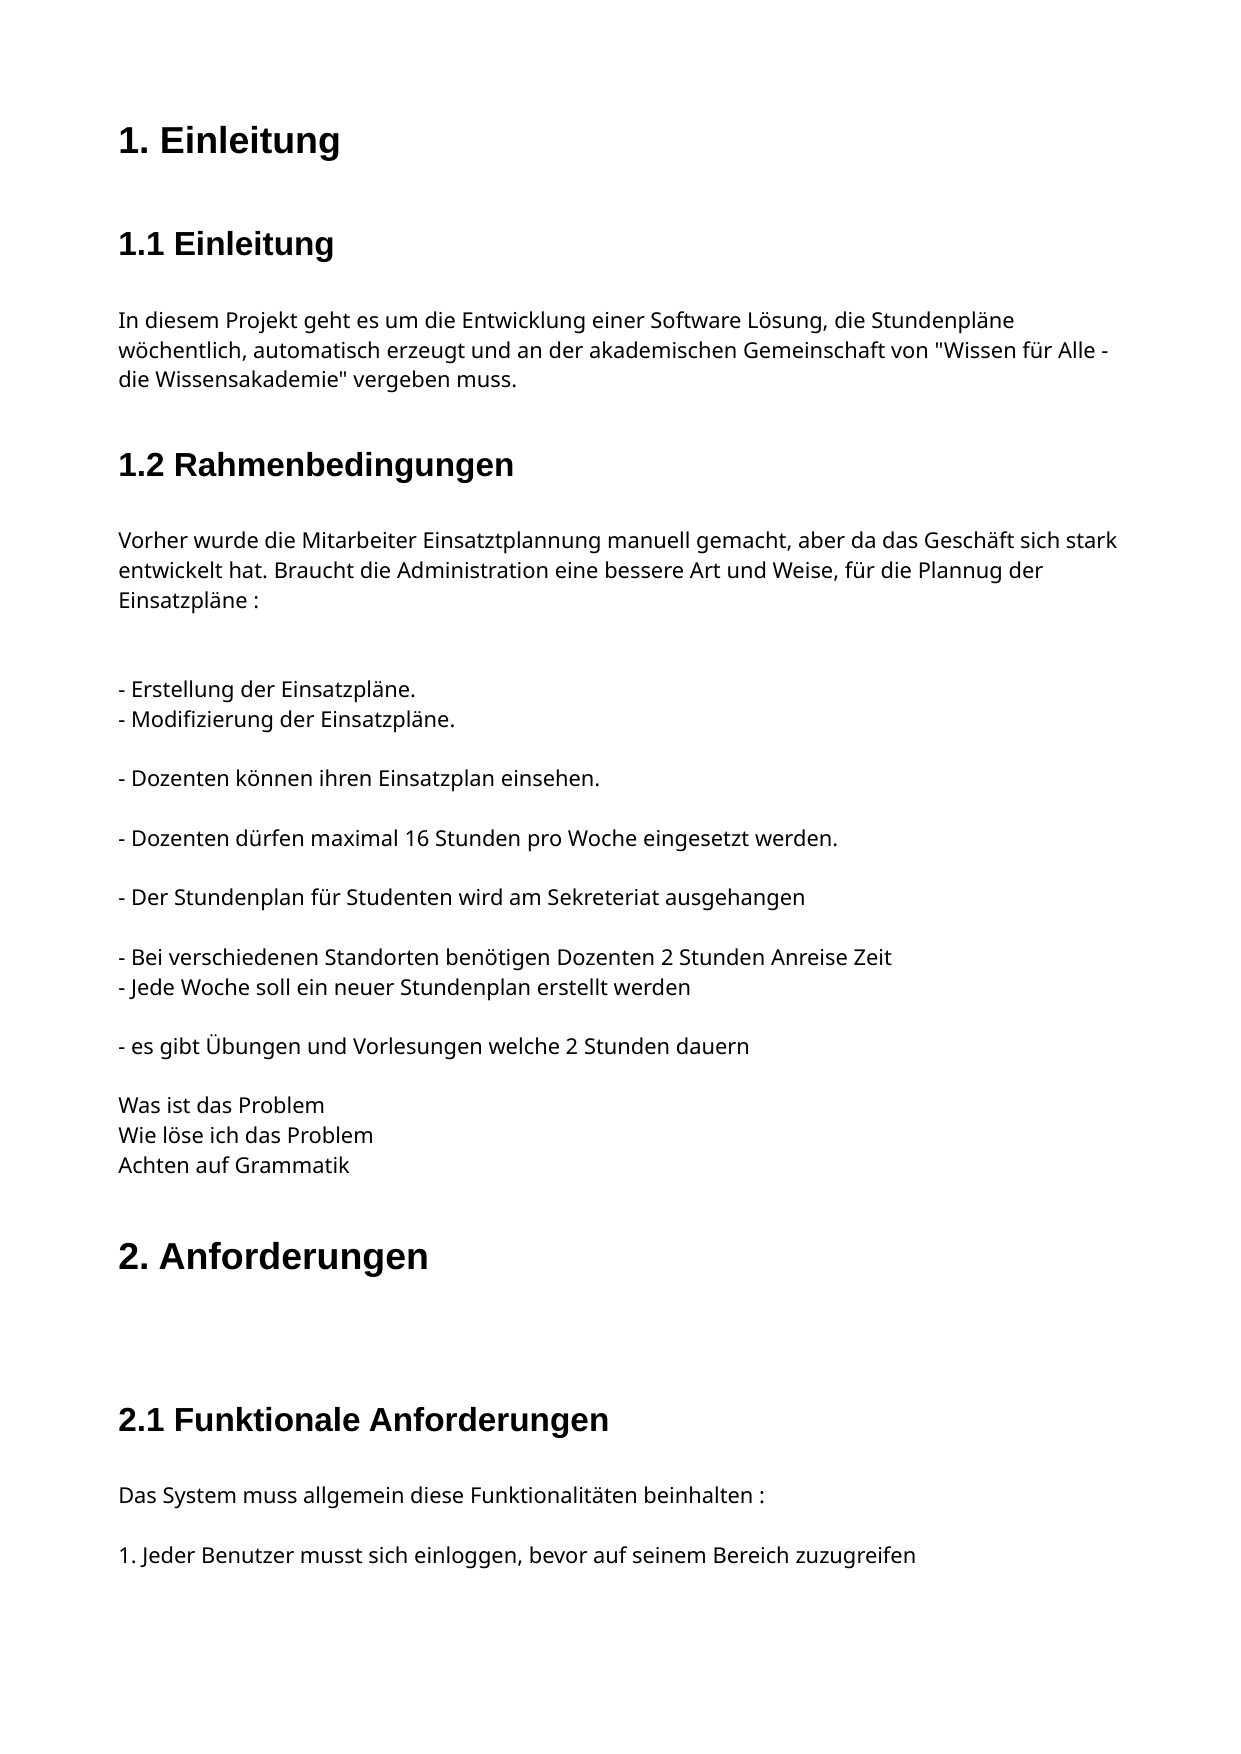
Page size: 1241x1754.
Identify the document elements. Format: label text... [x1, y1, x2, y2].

text - Erstellung der Einsatzpläne. [118, 674, 1122, 704]
subtitle 2. Anforderungen [118, 1234, 1122, 1278]
text Das System muss allgemein diese Funktionalitäten beinhalten : [118, 1480, 1122, 1510]
subtitle 1.1 Einleitung [118, 224, 1122, 263]
text - Dozenten dürfen maximal 16 Stunden pro Woche eingesetzt werden. [118, 823, 1122, 852]
subtitle 1. Einleitung [118, 118, 1122, 161]
text - Jede Woche soll ein neuer Stundenplan erstellt werden [118, 971, 1122, 1001]
text - es gibt Übungen und Vorlesungen welche 2 Stunden dauern [118, 1031, 1122, 1061]
text - Bei verschiedenen Standorten benötigen Dozenten 2 Stunden Anreise Zeit [118, 942, 1122, 971]
text - Dozenten können ihren Einsatzplan einsehen. [118, 763, 1122, 793]
text Was ist das Problem [118, 1090, 1122, 1120]
text In diesem Projekt geht es um die Entwicklung einer Software Lösung, die Stundenpläne wöchentlich, automatisch erzeugt und an der akademischen Gemeinschaft von "Wissen für Alle - die Wissensakademie" vergeben muss. [118, 305, 1122, 394]
text Vorher wurde die Mitarbeiter Einsatztplannung manuell gemacht, aber da das Geschäft sich stark entwickelt hat. Braucht die Administration eine bessere Art und Weise, für die Plannug der Einsatzpläne : [118, 525, 1122, 615]
subtitle 2.1 Funktionale Anforderungen [118, 1400, 1122, 1438]
text 1. Jeder Benutzer musst sich einloggen, bevor auf seinem Bereich zuzugreifen [118, 1540, 1122, 1570]
text Achten auf Grammatik [118, 1150, 1122, 1180]
subtitle 1.2 Rahmenbedingungen [118, 445, 1122, 483]
text - Der Stundenplan für Studenten wird am Sekreteriat ausgehangen [118, 882, 1122, 912]
text Wie löse ich das Problem [118, 1120, 1122, 1150]
text - Modifizierung der Einsatzpläne. [118, 704, 1122, 733]
